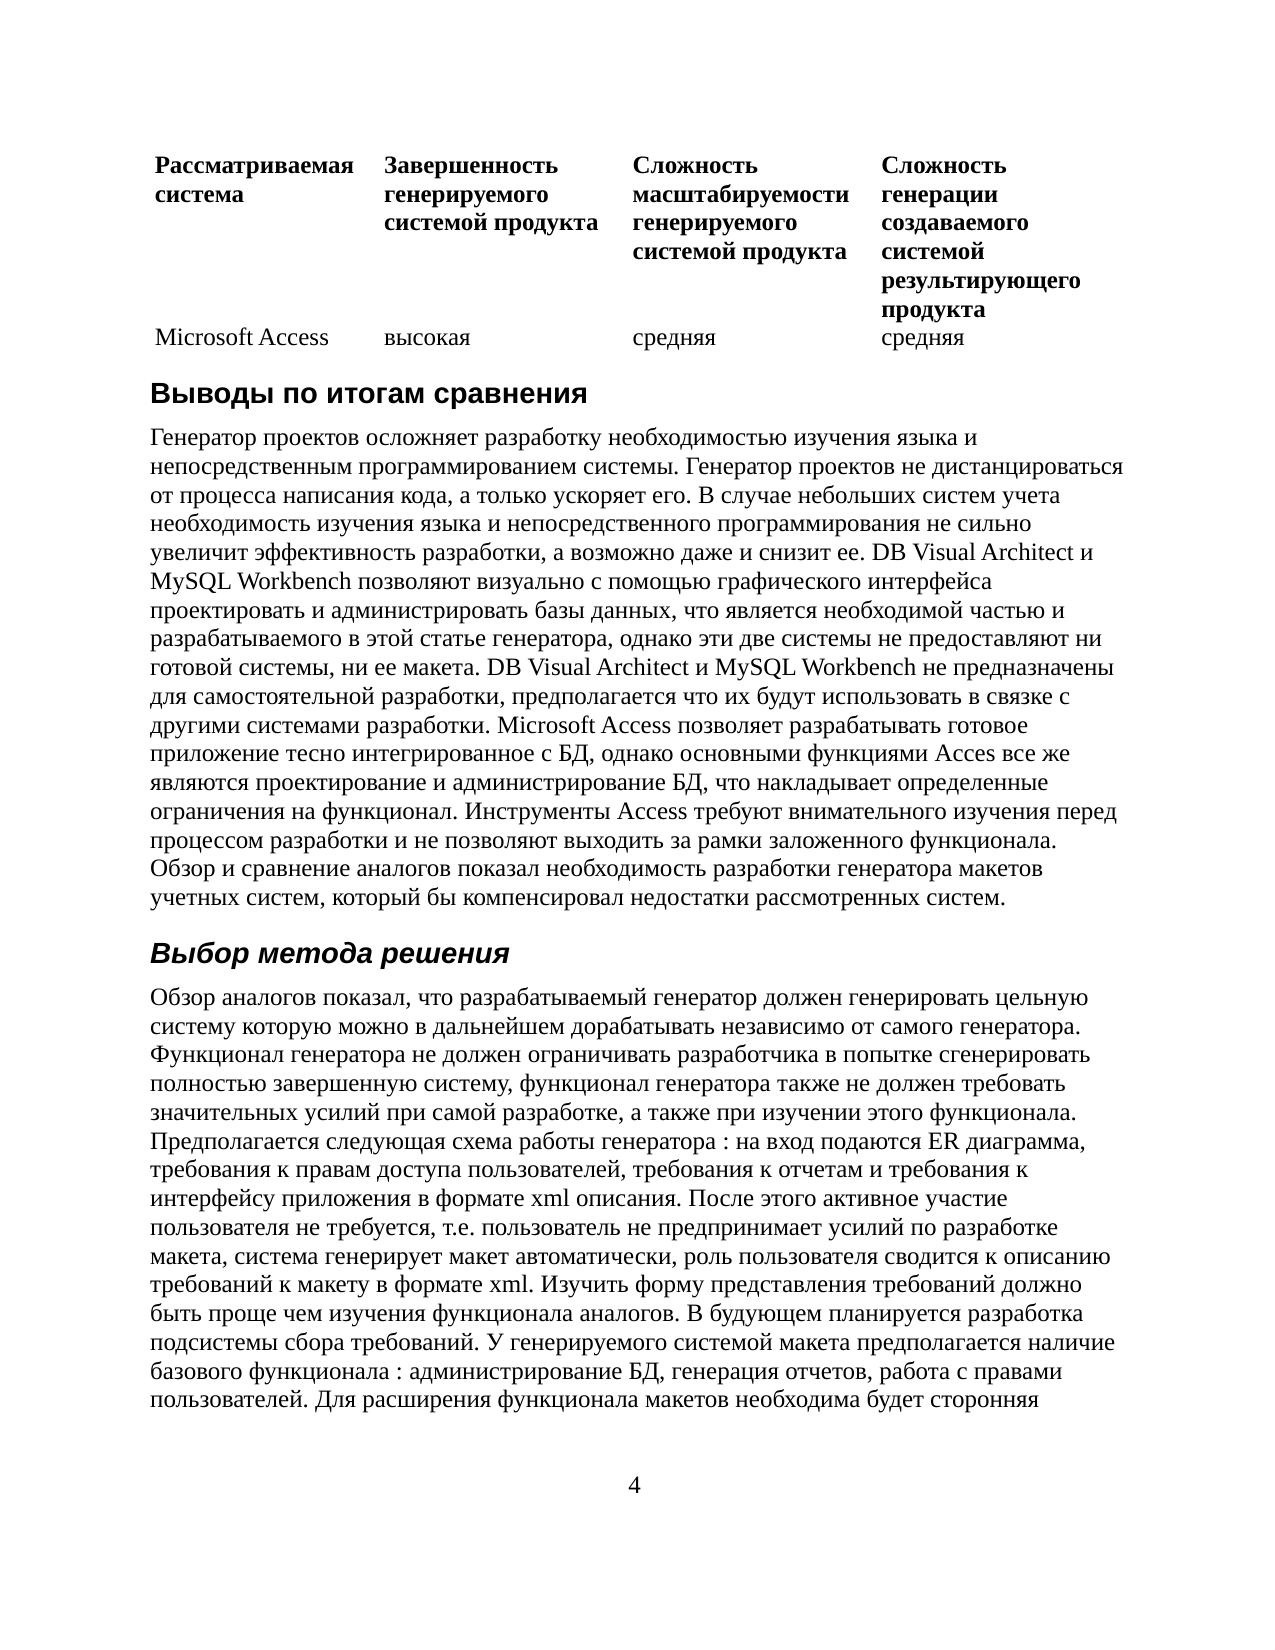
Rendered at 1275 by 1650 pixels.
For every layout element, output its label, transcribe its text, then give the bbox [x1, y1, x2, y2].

text Обзор аналогов показал, что разрабатываемый генератор должен генерировать цельную систему которую можно в дальнейшем дорабатывать независимо от самого генератора. Функционал генератора не должен ограничивать разработчика в попытке сгенерировать полностью завершенную систему, функционал генератора также не должен требовать значительных усилий при самой разработке, а также при изучении этого функционала. Предполагается следующая схема работы генератора : на вход подаются ER диаграмма, требования к правам доступа пользователей, требования к отчетам и требования к интерфейсу приложения в формате xml описания. После этого активное участие пользователя не требуется, т.е. пользователь не предпринимает усилий по разработке макета, система генерирует макет автоматически, роль пользователя сводится к описанию требований к макету в формате xml. Изучить форму представления требований должно быть проще чем изучения функционала аналогов. В будующем планируется разработка подсистемы сбора требований. У генерируемого системой макета предполагается наличие базового функционала : администрирование БД, генерация отчетов, работа с правами пользователей. Для расширения функционала макетов необходима будет сторонняя [150, 982, 1125, 1413]
table_header Рассматриваемая система [150, 150, 379, 322]
table_header Завершенность генерируемого системой продукта [379, 150, 628, 322]
text Генератор проектов осложняет разработку необходимостью изучения языка и непосредственным программированием системы. Генератор проектов не дистанцироваться от процесса написания кода, а только ускоряет его. В случае небольших систем учета необходимость изучения языка и непосредственного программирования не сильно увеличит эффективность разработки, а возможно даже и снизит ее. DB Visual Architect и MySQL Workbench позволяют визуально с помощью графического интерфейса проектировать и администрировать базы данных, что является необходимой частью и разрабатываемого в этой статье генератора, однако эти две системы не предоставляют ни готовой системы, ни ее макета. DB Visual Architect и MySQL Workbench не предназначены для самостоятельной разработки, предполагается что их будут использовать в связке с другими системами разработки. Microsoft Access позволяет разрабатывать готовое приложение тесно интегрированное с БД, однако основными функциями Acces все же являются проектирование и администрирование БД, что накладывает определенные ограничения на функционал. Инструменты Access требуют внимательного изучения перед процессом разработки и не позволяют выходить за рамки заложенного функционала. Обзор и сравнение аналогов показал необходимость разработки генератора макетов учетных систем, который бы компенсировал недостатки рассмотренных систем. [150, 422, 1125, 911]
subtitle Выводы по итогам сравнения [150, 376, 1125, 410]
table_cell средняя [876, 323, 1125, 351]
table_cell средняя [628, 323, 876, 351]
table_cell высокая [379, 323, 628, 351]
table_cell Microsoft Access [150, 323, 379, 351]
table_header Сложность масштабируемости генерируемого системой продукта [628, 150, 876, 322]
table_header Сложность генерации создаваемого системой результирующего продукта [876, 150, 1125, 322]
subtitle Выбор метода решения [150, 936, 1125, 969]
